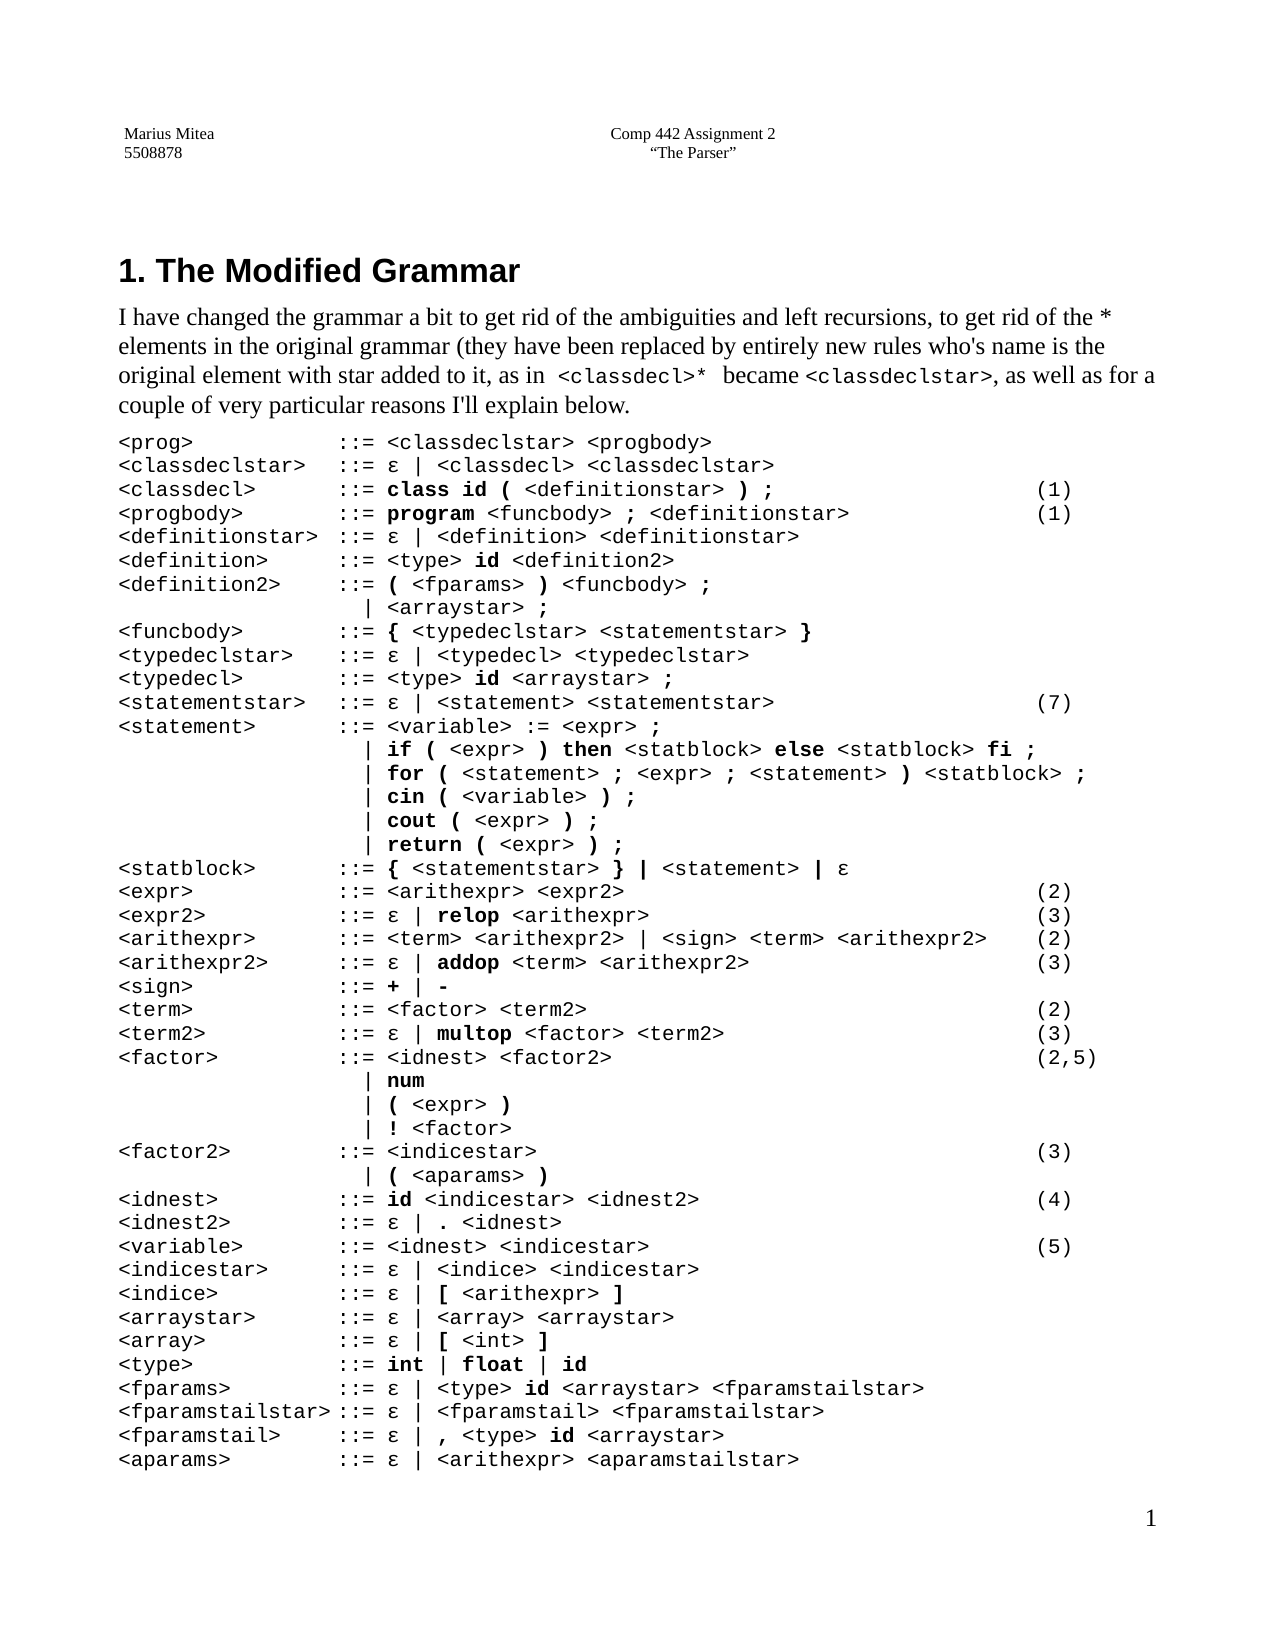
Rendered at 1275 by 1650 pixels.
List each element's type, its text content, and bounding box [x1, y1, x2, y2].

text <typedeclstar> ::= ε | <typedecl> <typedeclstar> [118, 645, 1157, 668]
text | ( <aparams> ) [118, 1165, 1157, 1188]
text <factor> ::= <idnest> <factor2> (2,5) [118, 1047, 1157, 1070]
text <typedecl> ::= <type> id <arraystar> ; [118, 668, 1157, 692]
text <term2> ::= ε | multop <factor> <term2> (3) [118, 1023, 1157, 1047]
text <factor2> ::= <indicestar> (3) [118, 1141, 1157, 1165]
text <classdecl> ::= class id ( <definitionstar> ) ; (1) [118, 479, 1157, 503]
text <indicestar> ::= ε | <indice> <indicestar> [118, 1259, 1157, 1283]
text <type> ::= int | float | id [118, 1354, 1157, 1378]
text <idnest2> ::= ε | . <idnest> [118, 1212, 1157, 1236]
text | return ( <expr> ) ; [118, 834, 1157, 857]
text <expr> ::= <arithexpr> <expr2> (2) [118, 881, 1157, 905]
text <progbody> ::= program <funcbody> ; <definitionstar> (1) [118, 503, 1157, 526]
text <fparams> ::= ε | <type> id <arraystar> <fparamstailstar> [118, 1378, 1157, 1401]
text <definitionstar> ::= ε | <definition> <definitionstar> [118, 526, 1157, 550]
text <arithexpr> ::= <term> <arithexpr2> | <sign> <term> <arithexpr2> (2) [118, 928, 1157, 952]
text I have changed the grammar a bit to get rid of the ambiguities and left recursions, to get rid of the * elements in the original grammar (they have been replaced by entirely new rules who's name is the original element with star added to it, as in <classdecl>* became <classdeclstar>, as well as for a couple of very particular reasons I'll explain below. [118, 302, 1157, 419]
text | <arraystar> ; [118, 597, 1157, 621]
text | cout ( <expr> ) ; [118, 810, 1157, 834]
text <funcbody> ::= { <typedeclstar> <statementstar> } [118, 621, 1157, 645]
text <arithexpr2> ::= ε | addop <term> <arithexpr2> (3) [118, 952, 1157, 976]
text <statblock> ::= { <statementstar> } | <statement> | ε [118, 857, 1157, 881]
text <aparams> ::= ε | <arithexpr> <aparamstailstar> [118, 1449, 1157, 1472]
text | ( <expr> ) [118, 1094, 1157, 1118]
text | for ( <statement> ; <expr> ; <statement> ) <statblock> ; [118, 763, 1157, 787]
text <fparamstailstar> ::= ε | <fparamstail> <fparamstailstar> [118, 1401, 1157, 1425]
text <variable> ::= <idnest> <indicestar> (5) [118, 1236, 1157, 1259]
text <statement> ::= <variable> := <expr> ; [118, 716, 1157, 739]
text <classdeclstar> ::= ε | <classdecl> <classdeclstar> [118, 456, 1157, 479]
text <idnest> ::= id <indicestar> <idnest2> (4) [118, 1188, 1157, 1212]
text | num [118, 1070, 1157, 1094]
text <array> ::= ε | [ <int> ] [118, 1330, 1157, 1354]
text <expr2> ::= ε | relop <arithexpr> (3) [118, 905, 1157, 928]
text <fparamstail> ::= ε | , <type> id <arraystar> [118, 1425, 1157, 1449]
text <statementstar> ::= ε | <statement> <statementstar> (7) [118, 692, 1157, 716]
text <definition2> ::= ( <fparams> ) <funcbody> ; [118, 574, 1157, 597]
text <term> ::= <factor> <term2> (2) [118, 999, 1157, 1023]
text <definition> ::= <type> id <definition2> [118, 550, 1157, 574]
text <sign> ::= + | - [118, 976, 1157, 999]
text <arraystar> ::= ε | <array> <arraystar> [118, 1307, 1157, 1330]
text | if ( <expr> ) then <statblock> else <statblock> fi ; [118, 739, 1157, 763]
text | cin ( <variable> ) ; [118, 787, 1157, 810]
text <indice> ::= ε | [ <arithexpr> ] [118, 1283, 1157, 1307]
subtitle 1. The Modified Grammar [118, 251, 1157, 290]
text <prog> ::= <classdeclstar> <progbody> [118, 432, 1157, 456]
text | ! <factor> [118, 1118, 1157, 1141]
